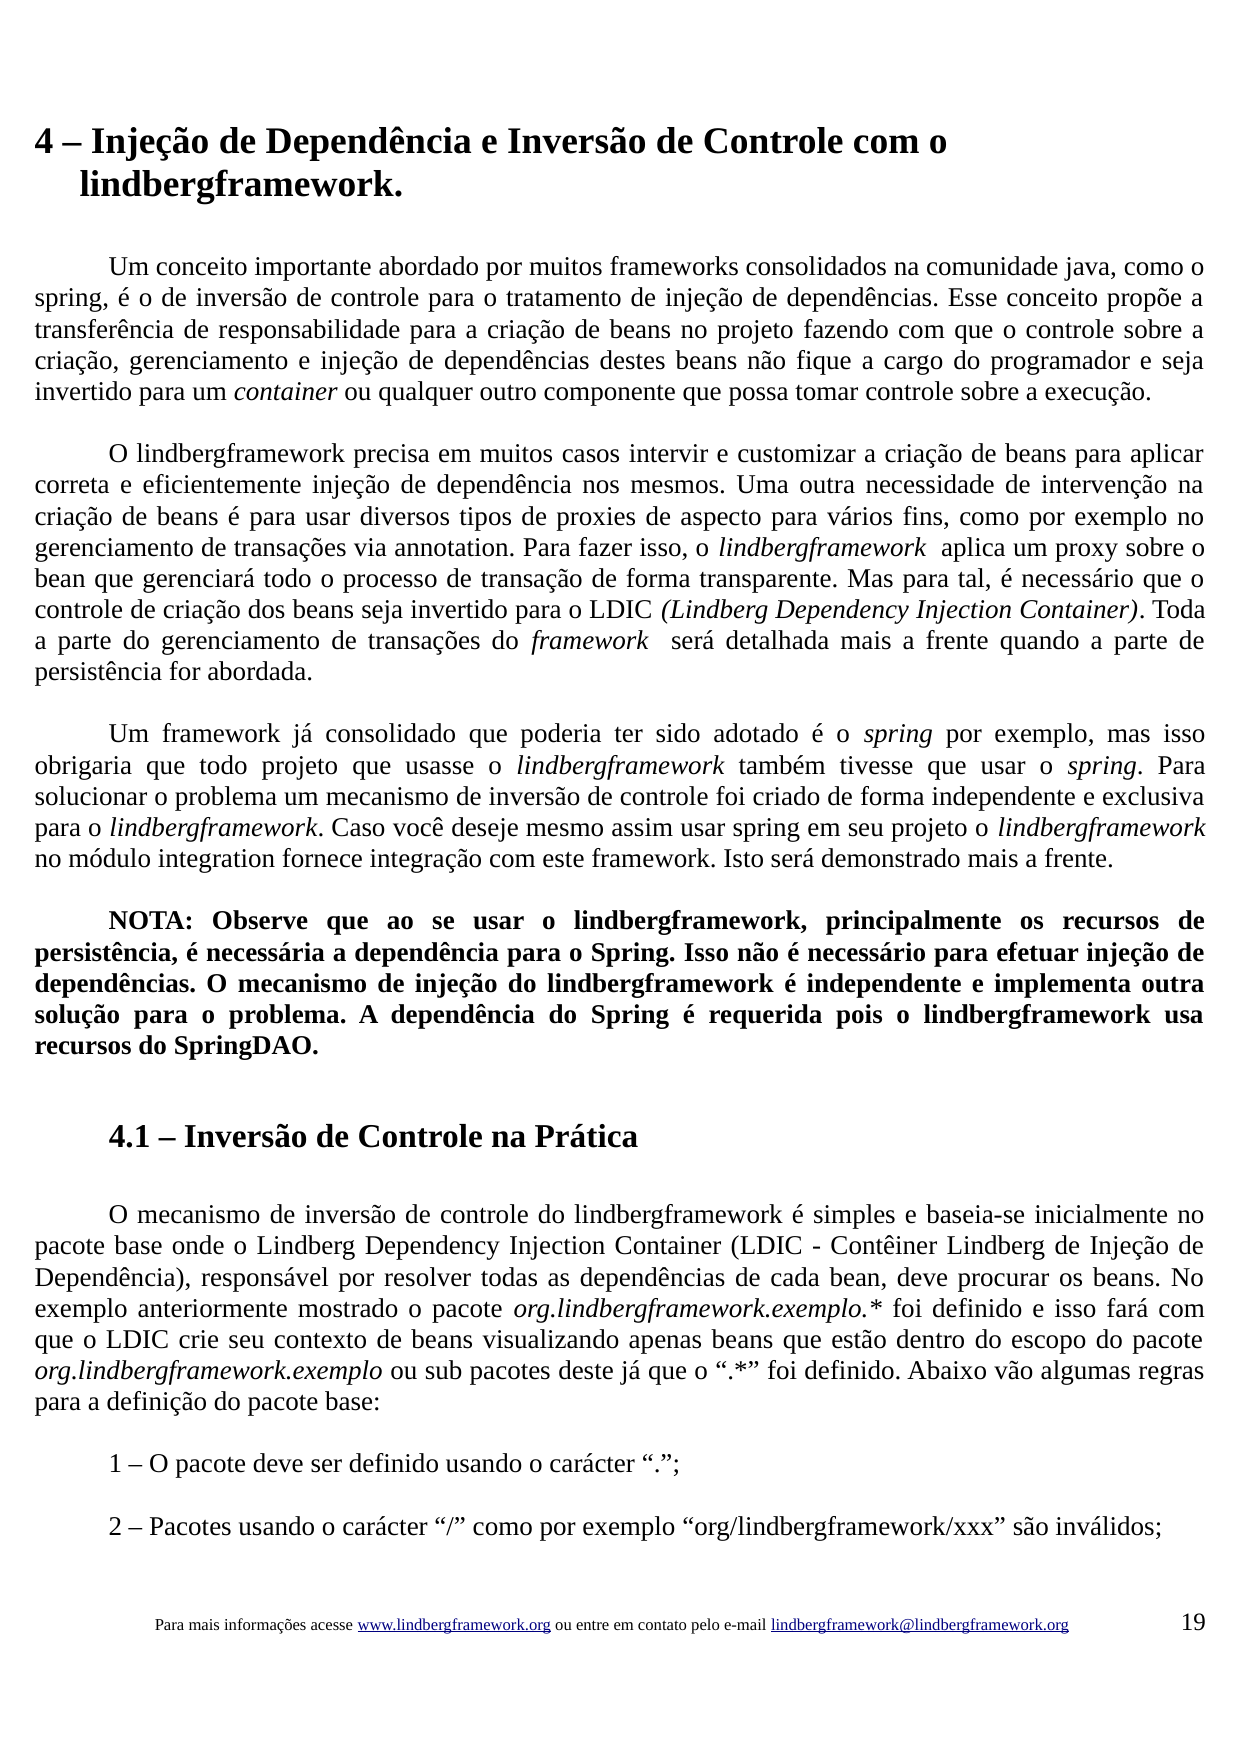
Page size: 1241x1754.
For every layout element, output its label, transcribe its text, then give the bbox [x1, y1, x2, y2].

subtitle 4 – Injeção de Dependência e Inversão de Controle com o lindbergframework. [34, 118, 1206, 204]
subtitle 4.1 – Inversão de Controle na Prática [94, 1116, 1206, 1155]
text Um framework já consolidado que poderia ter sido adotado é o spring por exemplo, mas isso obrigaria que todo projeto que usasse o lindbergframework também tivesse que usar o spring. Para solucionar o problema um mecanismo de inversão de controle foi criado de forma independente e exclusiva para o lindbergframework. Caso você deseje mesmo assim usar spring em seu projeto o lindbergframework no módulo integration fornece integração com este framework. Isto será demonstrado mais a frente. [34, 718, 1206, 873]
text Um conceito importante abordado por muitos frameworks consolidados na comunidade java, como o spring, é o de inversão de controle para o tratamento de injeção de dependências. Esse conceito propõe a transferência de responsabilidade para a criação de beans no projeto fazendo com que o controle sobre a criação, gerenciamento e injeção de dependências destes beans não fique a cargo do programador e seja invertido para um container ou qualquer outro componente que possa tomar controle sobre a execução. [34, 250, 1206, 406]
text NOTA: Observe que ao se usar o lindbergframework, principalmente os recursos de persistência, é necessária a dependência para o Spring. Isso não é necessário para efetuar injeção de dependências. O mecanismo de injeção do lindbergframework é independente e implementa outra solução para o problema. A dependência do Spring é requerida pois o lindbergframework usa recursos do SpringDAO. [34, 904, 1206, 1060]
text O mecanismo de inversão de controle do lindbergframework é simples e baseia-se inicialmente no pacote base onde o Lindberg Dependency Injection Container (LDIC - Contêiner Lindberg de Injeção de Dependência), responsável por resolver todas as dependências de cada bean, deve procurar os beans. No exemplo anteriormente mostrado o pacote org.lindbergframework.exemplo.* foi definido e isso fará com que o LDIC crie seu contexto de beans visualizando apenas beans que estão dentro do escopo do pacote org.lindbergframework.exemplo ou sub pacotes deste já que o “.*” foi definido. Abaixo vão algumas regras para a definição do pacote base: [34, 1198, 1206, 1416]
text 2 – Pacotes usando o carácter “/” como por exemplo “org/lindbergframework/xxx” são inválidos; [34, 1510, 1206, 1541]
text O lindbergframework precisa em muitos casos intervir e customizar a criação de beans para aplicar correta e eficientemente injeção de dependência nos mesmos. Uma outra necessidade de intervenção na criação de beans é para usar diversos tipos de proxies de aspecto para vários fins, como por exemplo no gerenciamento de transações via annotation. Para fazer isso, o lindbergframework aplica um proxy sobre o bean que gerenciará todo o processo de transação de forma transparente. Mas para tal, é necessário que o controle de criação dos beans seja invertido para o LDIC (Lindberg Dependency Injection Container). Toda a parte do gerenciamento de transações do framework será detalhada mais a frente quando a parte de persistência for abordada. [34, 437, 1206, 686]
text 1 – O pacote deve ser definido usando o carácter “.”; [34, 1447, 1206, 1479]
